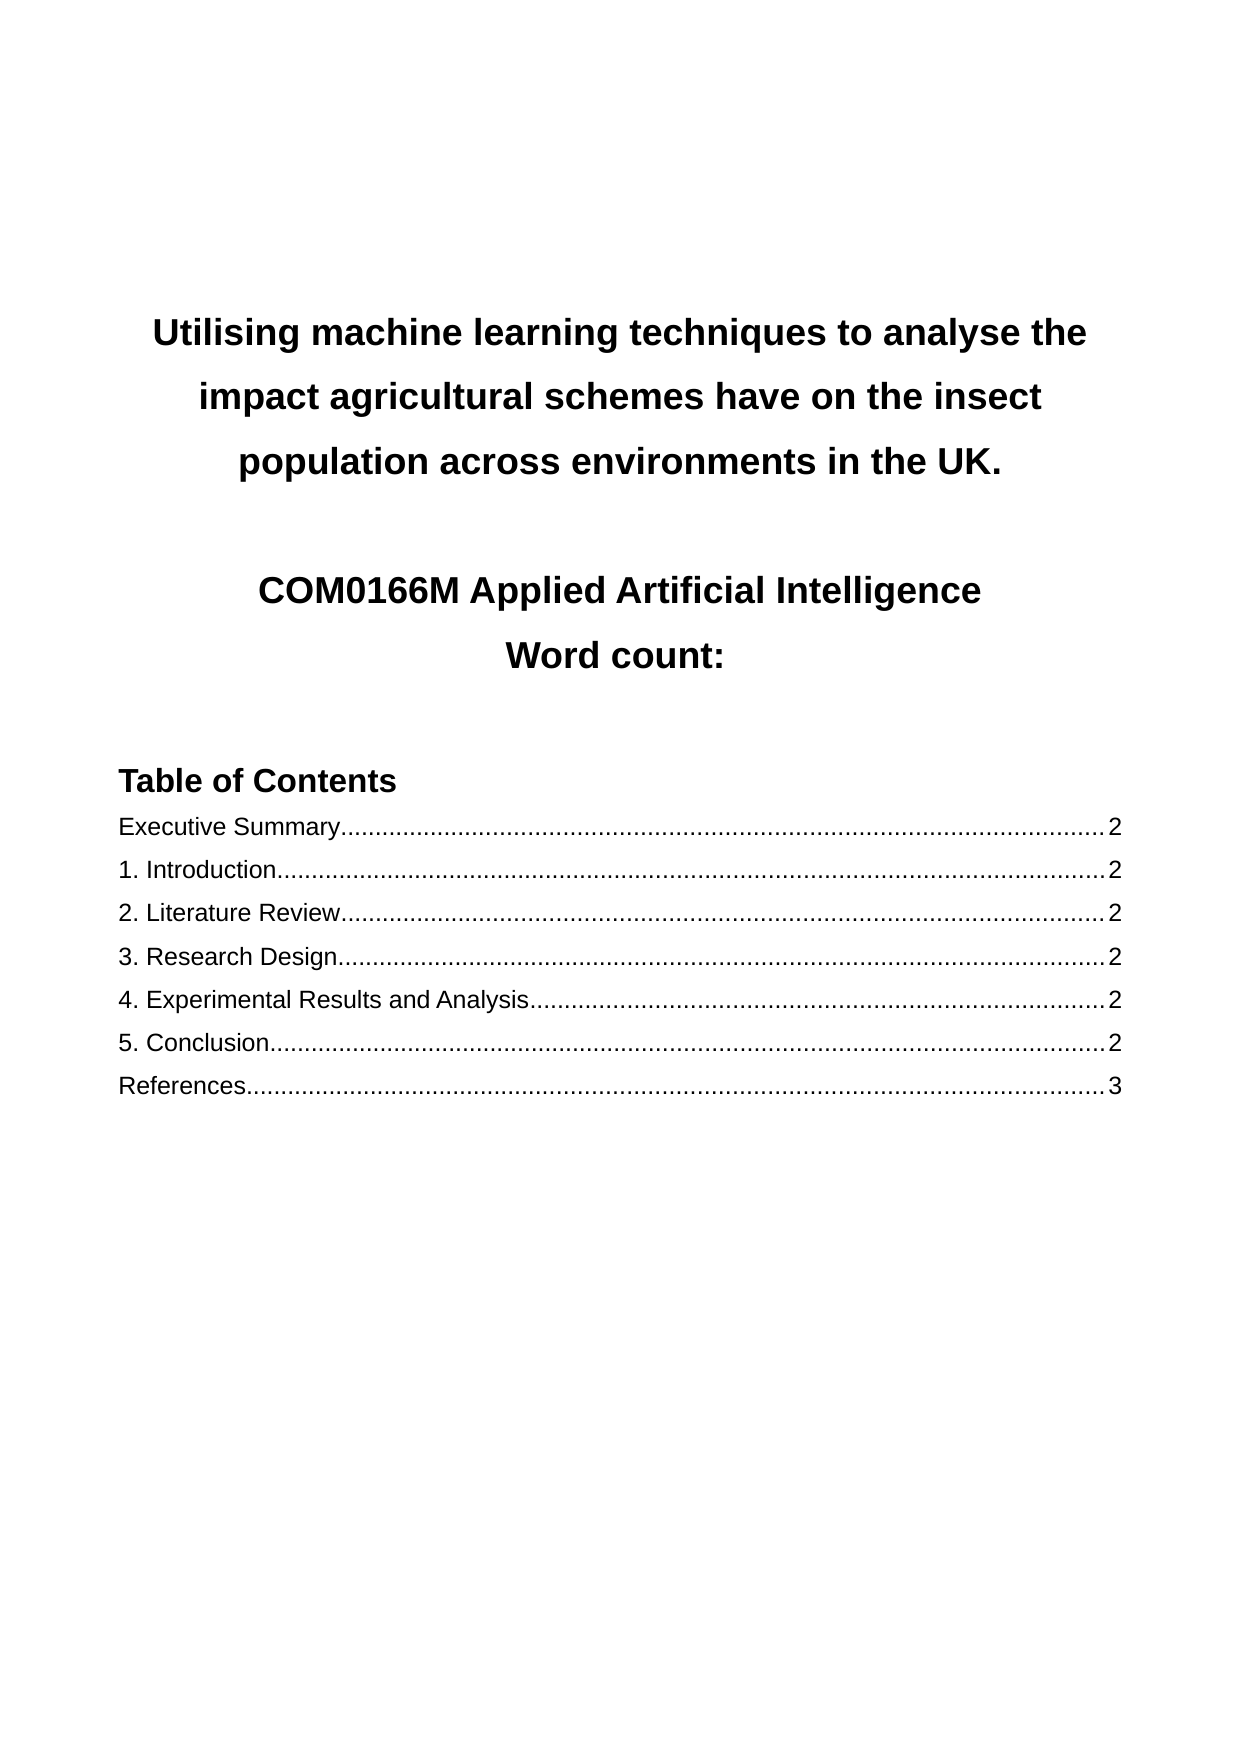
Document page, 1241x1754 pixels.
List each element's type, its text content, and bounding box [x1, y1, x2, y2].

text 3. Research Design 2 [118, 942, 1122, 970]
subtitle Table of Contents [118, 761, 1122, 800]
text 4. Experimental Results and Analysis 2 [118, 985, 1122, 1013]
text COM0166M Applied Artificial Intelligence [118, 568, 1122, 612]
text Word count: [118, 633, 1122, 676]
text References 3 [118, 1071, 1122, 1100]
text Executive Summary 2 [118, 812, 1122, 841]
text 1. Introduction 2 [118, 855, 1122, 884]
text 5. Conclusion 2 [118, 1028, 1122, 1057]
text Utilising machine learning techniques to analyse the impact agricultural schemes have on the insect population across environments in the UK. [118, 310, 1122, 482]
text 2. Literature Review 2 [118, 898, 1122, 927]
